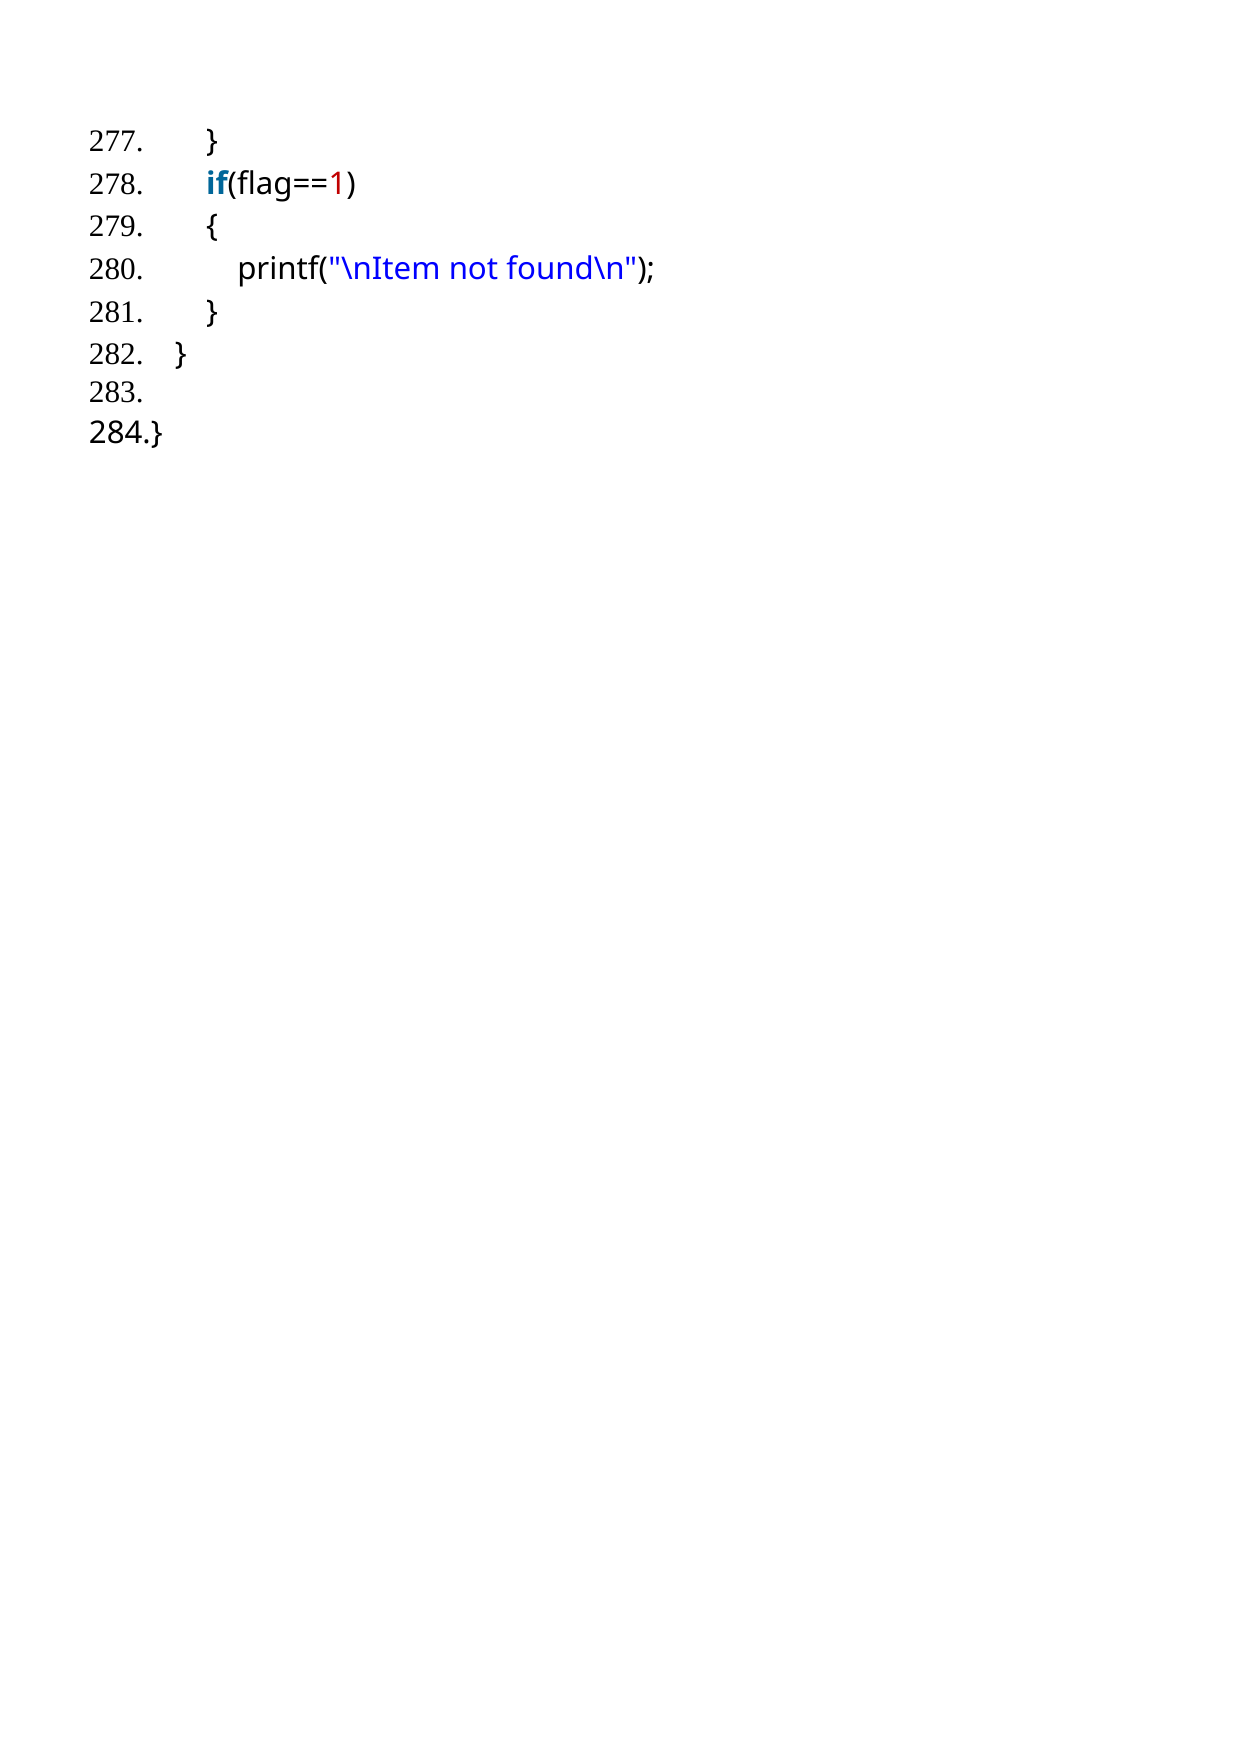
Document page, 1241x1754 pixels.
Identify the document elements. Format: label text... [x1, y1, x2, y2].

list } [118, 288, 1122, 331]
list { [118, 203, 1122, 246]
list } [118, 118, 1122, 161]
list } [118, 331, 1122, 374]
list } [118, 410, 1122, 452]
list if(flag==1) [118, 161, 1122, 203]
list printf("\nItem not found\n"); [118, 246, 1122, 288]
